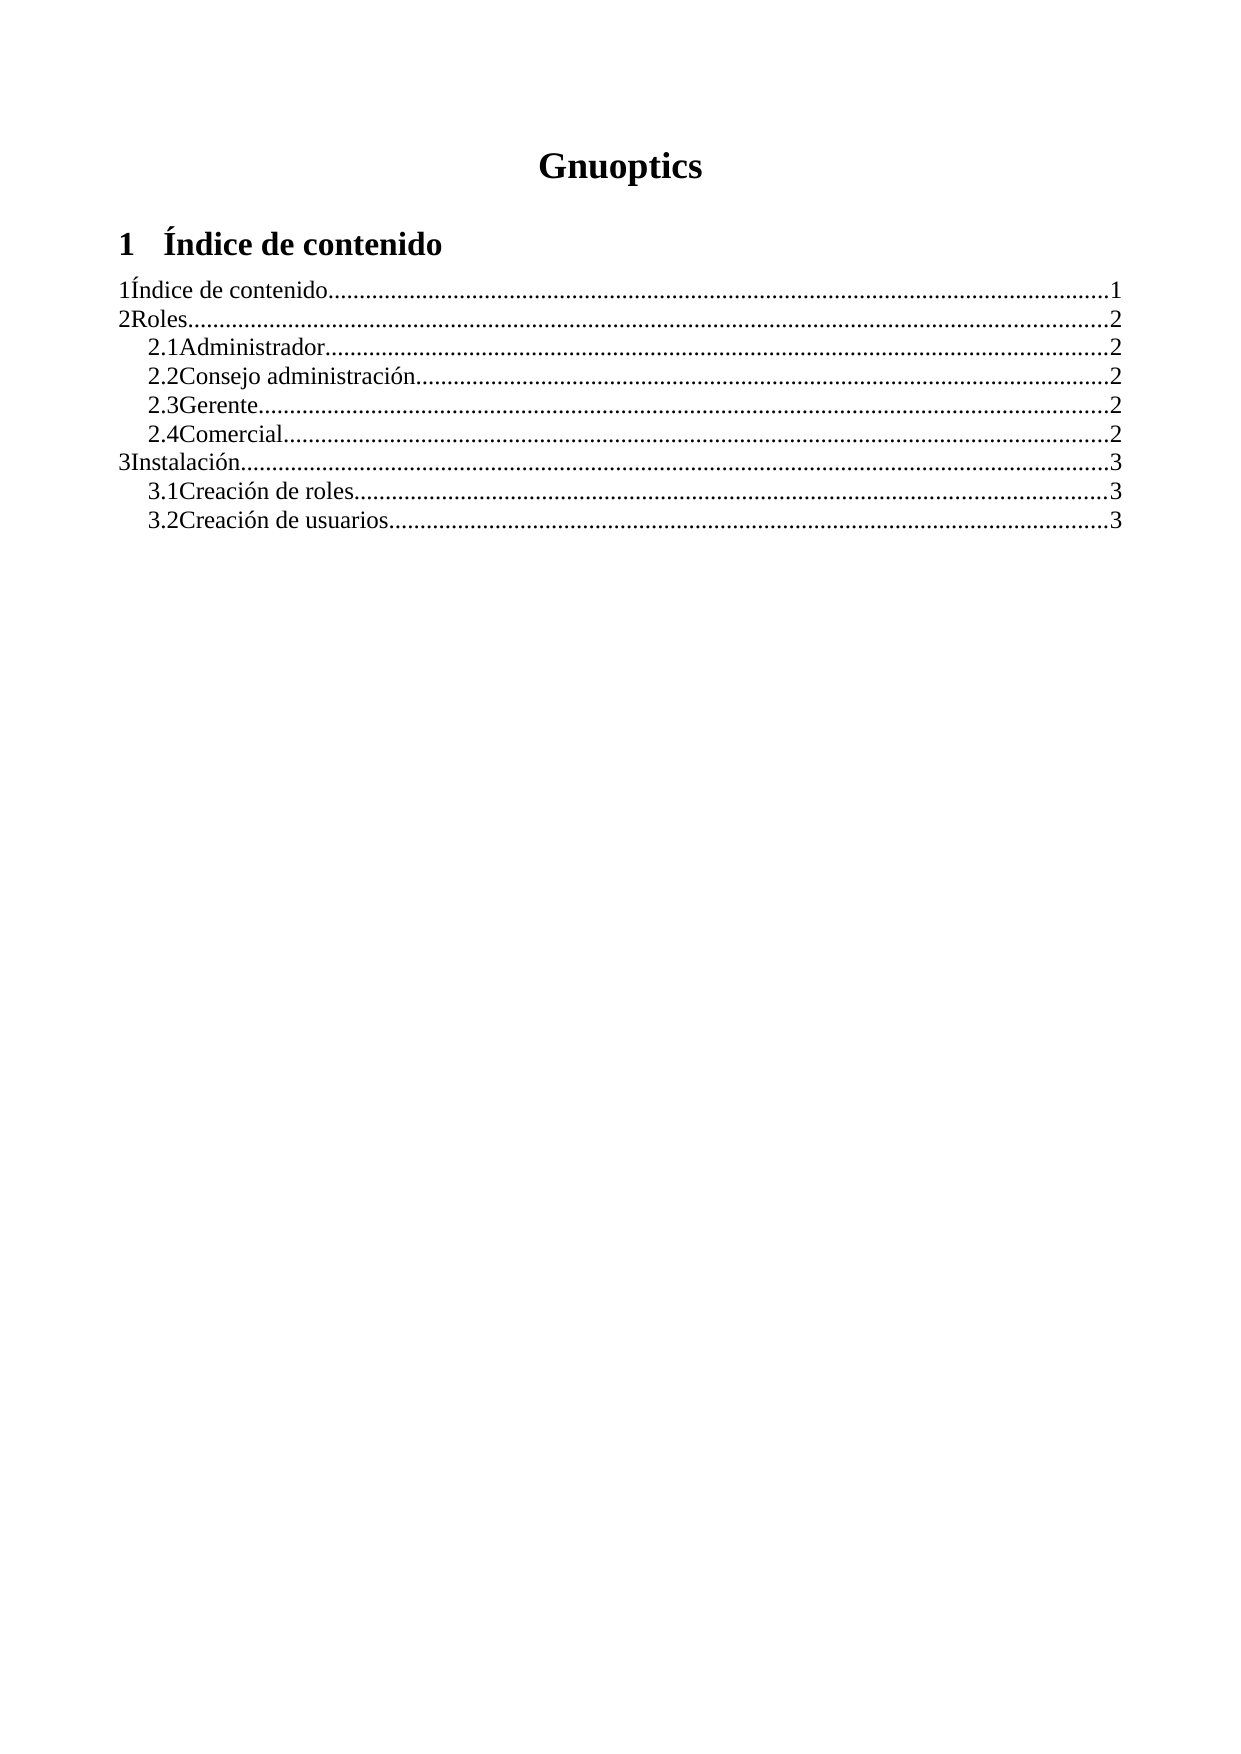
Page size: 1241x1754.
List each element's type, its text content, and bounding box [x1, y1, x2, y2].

subtitle Índice de contenido [118, 224, 1122, 262]
text 2.3Gerente 2 [148, 390, 1122, 419]
text 1Índice de contenido 1 [118, 275, 1122, 304]
text 2Roles 2 [118, 304, 1122, 332]
text 3Instalación 3 [118, 447, 1122, 476]
text 3.2Creación de usuarios 3 [148, 505, 1122, 534]
text 2.4Comercial 2 [148, 419, 1122, 447]
text 3.1Creación de roles 3 [148, 476, 1122, 505]
title Gnuoptics [118, 143, 1122, 186]
text 2.1Administrador 2 [148, 332, 1122, 361]
text 2.2Consejo administración 2 [148, 361, 1122, 390]
